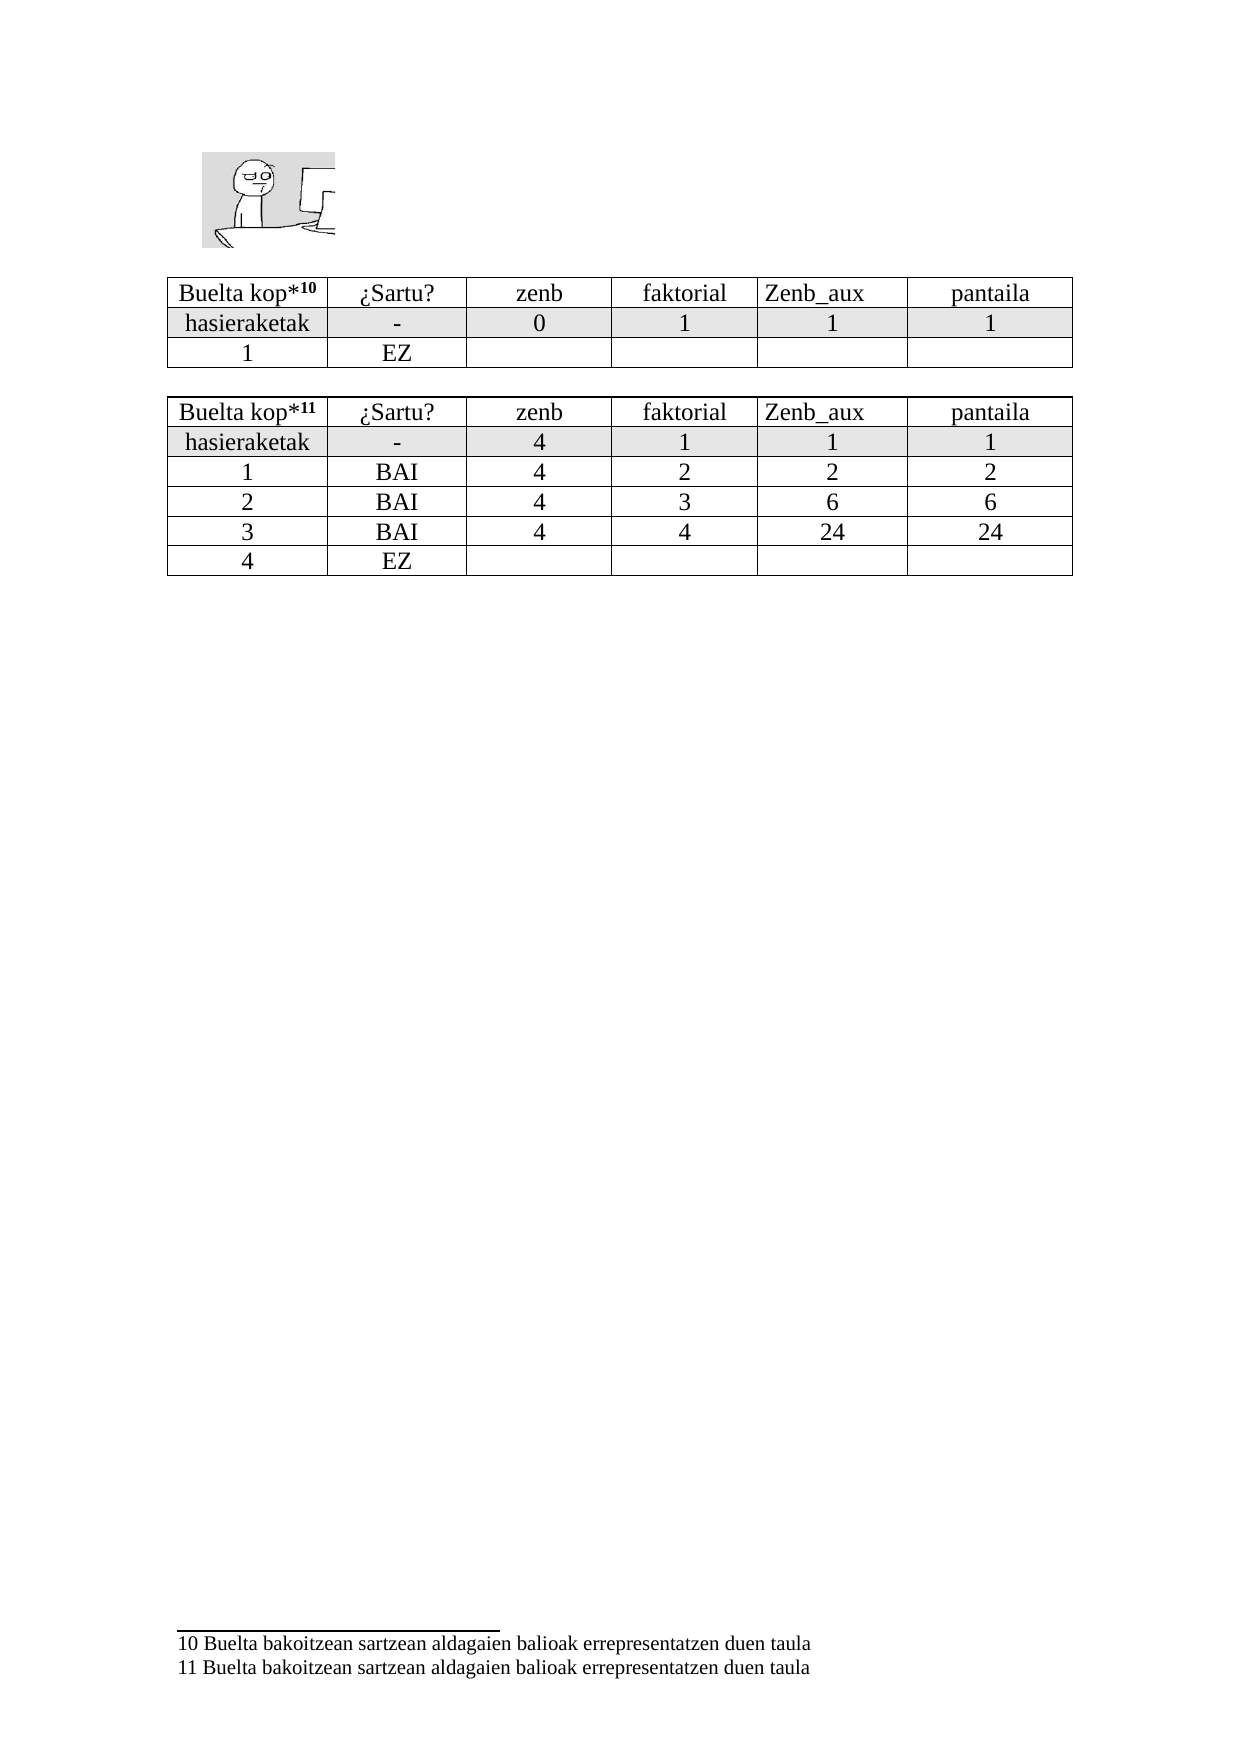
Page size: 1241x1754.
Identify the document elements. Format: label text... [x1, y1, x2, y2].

table_cell EZ [328, 546, 466, 575]
table_cell hasieraketak [168, 308, 327, 337]
table_header faktorial [612, 398, 757, 426]
table_header pantaila [908, 278, 1072, 307]
table_cell hasieraketak [168, 427, 327, 456]
table_cell 0 [467, 308, 611, 337]
table_header faktorial [612, 278, 757, 307]
table_cell 3 [168, 517, 327, 545]
table_cell BAI [328, 487, 466, 516]
table_cell 1 [758, 427, 907, 456]
table_cell 4 [467, 517, 611, 545]
table_header ¿Sartu? [328, 278, 466, 307]
table_cell [908, 546, 1072, 575]
table_cell [467, 338, 611, 367]
table_cell 1 [168, 457, 327, 486]
table_cell 24 [758, 517, 907, 545]
table_cell 2 [758, 457, 907, 486]
table_cell [758, 338, 907, 367]
table_header ¿Sartu? [328, 398, 466, 426]
table_cell BAI [328, 517, 466, 545]
table_header zenb [467, 398, 611, 426]
table_cell 1 [612, 427, 757, 456]
table_cell [908, 338, 1072, 367]
table_cell 1 [168, 338, 327, 367]
table_cell [612, 338, 757, 367]
table_cell - [328, 308, 466, 337]
table_cell 1 [758, 308, 907, 337]
table_cell 4 [168, 546, 327, 575]
table_header Buelta kop* [168, 398, 327, 426]
table_header Zenb_aux [758, 278, 907, 307]
table_header Zenb_aux [758, 398, 907, 426]
table_cell 3 [612, 487, 757, 516]
table_cell 6 [758, 487, 907, 516]
table_cell - [328, 427, 466, 456]
table_cell 2 [168, 487, 327, 516]
table_cell 1 [612, 308, 757, 337]
table_cell [758, 546, 907, 575]
table_cell 24 [908, 517, 1072, 545]
table_cell 1 [908, 427, 1072, 456]
table_header pantaila [908, 398, 1072, 426]
table_cell [612, 546, 757, 575]
table_cell 6 [908, 487, 1072, 516]
table_cell 4 [467, 457, 611, 486]
table_header zenb [467, 278, 611, 307]
table_cell 4 [612, 517, 757, 545]
table_cell [467, 546, 611, 575]
table_cell 4 [467, 487, 611, 516]
table_cell BAI [328, 457, 466, 486]
table_cell 1 [908, 308, 1072, 337]
table_cell 2 [612, 457, 757, 486]
table_cell EZ [328, 338, 466, 367]
table_cell 2 [908, 457, 1072, 486]
table_header Buelta kop* [168, 278, 327, 307]
table_cell 4 [467, 427, 611, 456]
